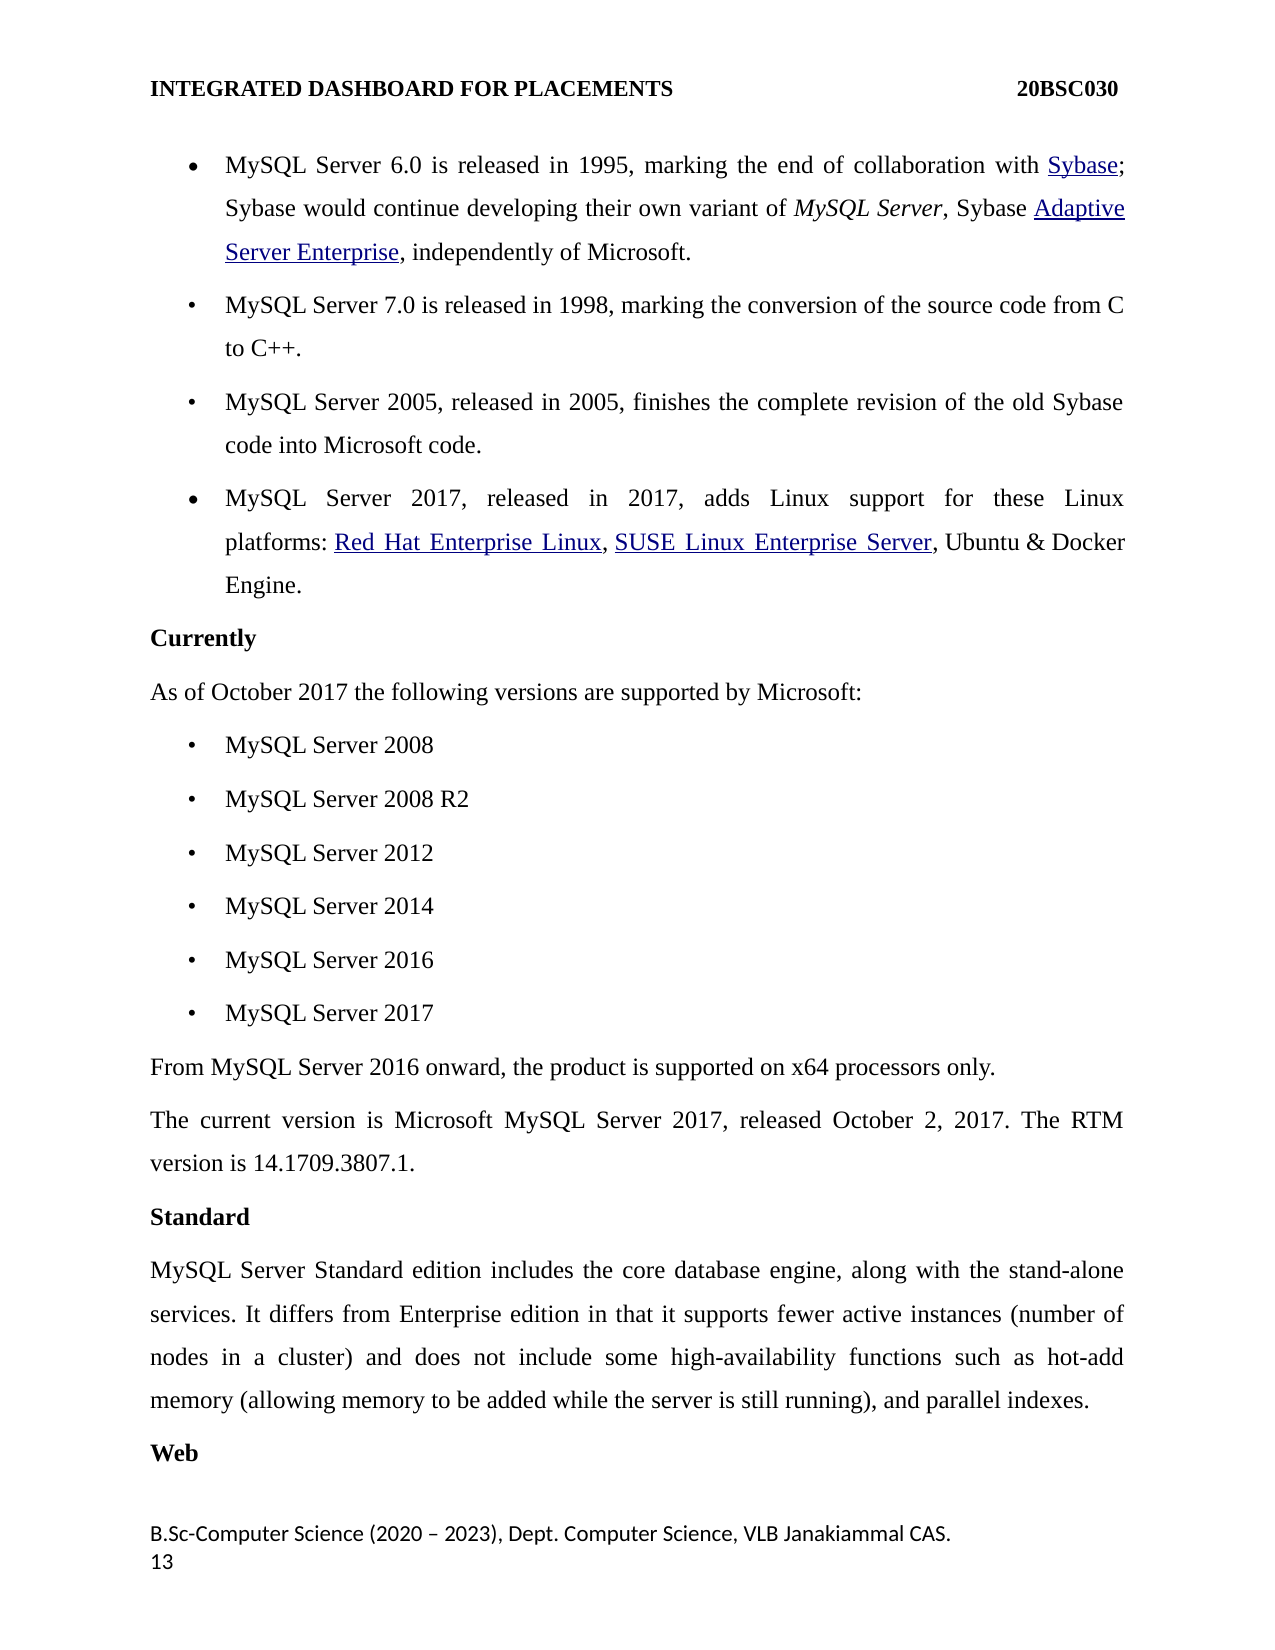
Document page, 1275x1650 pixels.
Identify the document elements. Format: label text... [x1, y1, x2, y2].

list MySQL Server 2008 R2 [187, 784, 1125, 813]
list MySQL Server 7.0 is released in 1998, marking the conversion of the source code from C to C++. [187, 290, 1125, 362]
text Web [150, 1438, 1125, 1467]
list MySQL Server 2008 [187, 731, 1125, 759]
text From MySQL Server 2016 onward, the product is supported on x64 processors only. [150, 1052, 1125, 1081]
list MySQL Server 2005, released in 2005, finishes the complete revision of the old Sybase code into Microsoft code. [187, 387, 1125, 459]
list MySQL Server 2016 [187, 945, 1125, 973]
text Standard [150, 1202, 1125, 1231]
list MySQL Server 2017 [187, 998, 1125, 1027]
list MySQL Server 2017, released in 2017, adds Linux support for these Linux platforms: Red Hat Enterprise Linux, SUSE Linux Enterprise Server, Ubuntu & Docker Engine. [187, 483, 1125, 599]
list MySQL Server 2012 [187, 838, 1125, 866]
text MySQL Server Standard edition includes the core database engine, along with the stand-alone services. It differs from Enterprise edition in that it supports fewer active instances (number of nodes in a cluster) and does not include some high-availability functions such as hot-add memory (allowing memory to be added while the server is still running), and parallel indexes. [150, 1256, 1125, 1414]
list MySQL Server 6.0 is released in 1995, marking the end of collaboration with Sybase; Sybase would continue developing their own variant of MySQL Server, Sybase Adaptive Server Enterprise, independently of Microsoft. [187, 150, 1125, 265]
text As of October 2017 the following versions are supported by Microsoft: [150, 677, 1125, 706]
text Currently [150, 623, 1125, 652]
text The current version is Microsoft MySQL Server 2017, released October 2, 2017. The RTM version is 14.1709.3807.1. [150, 1105, 1125, 1177]
list MySQL Server 2014 [187, 891, 1125, 920]
